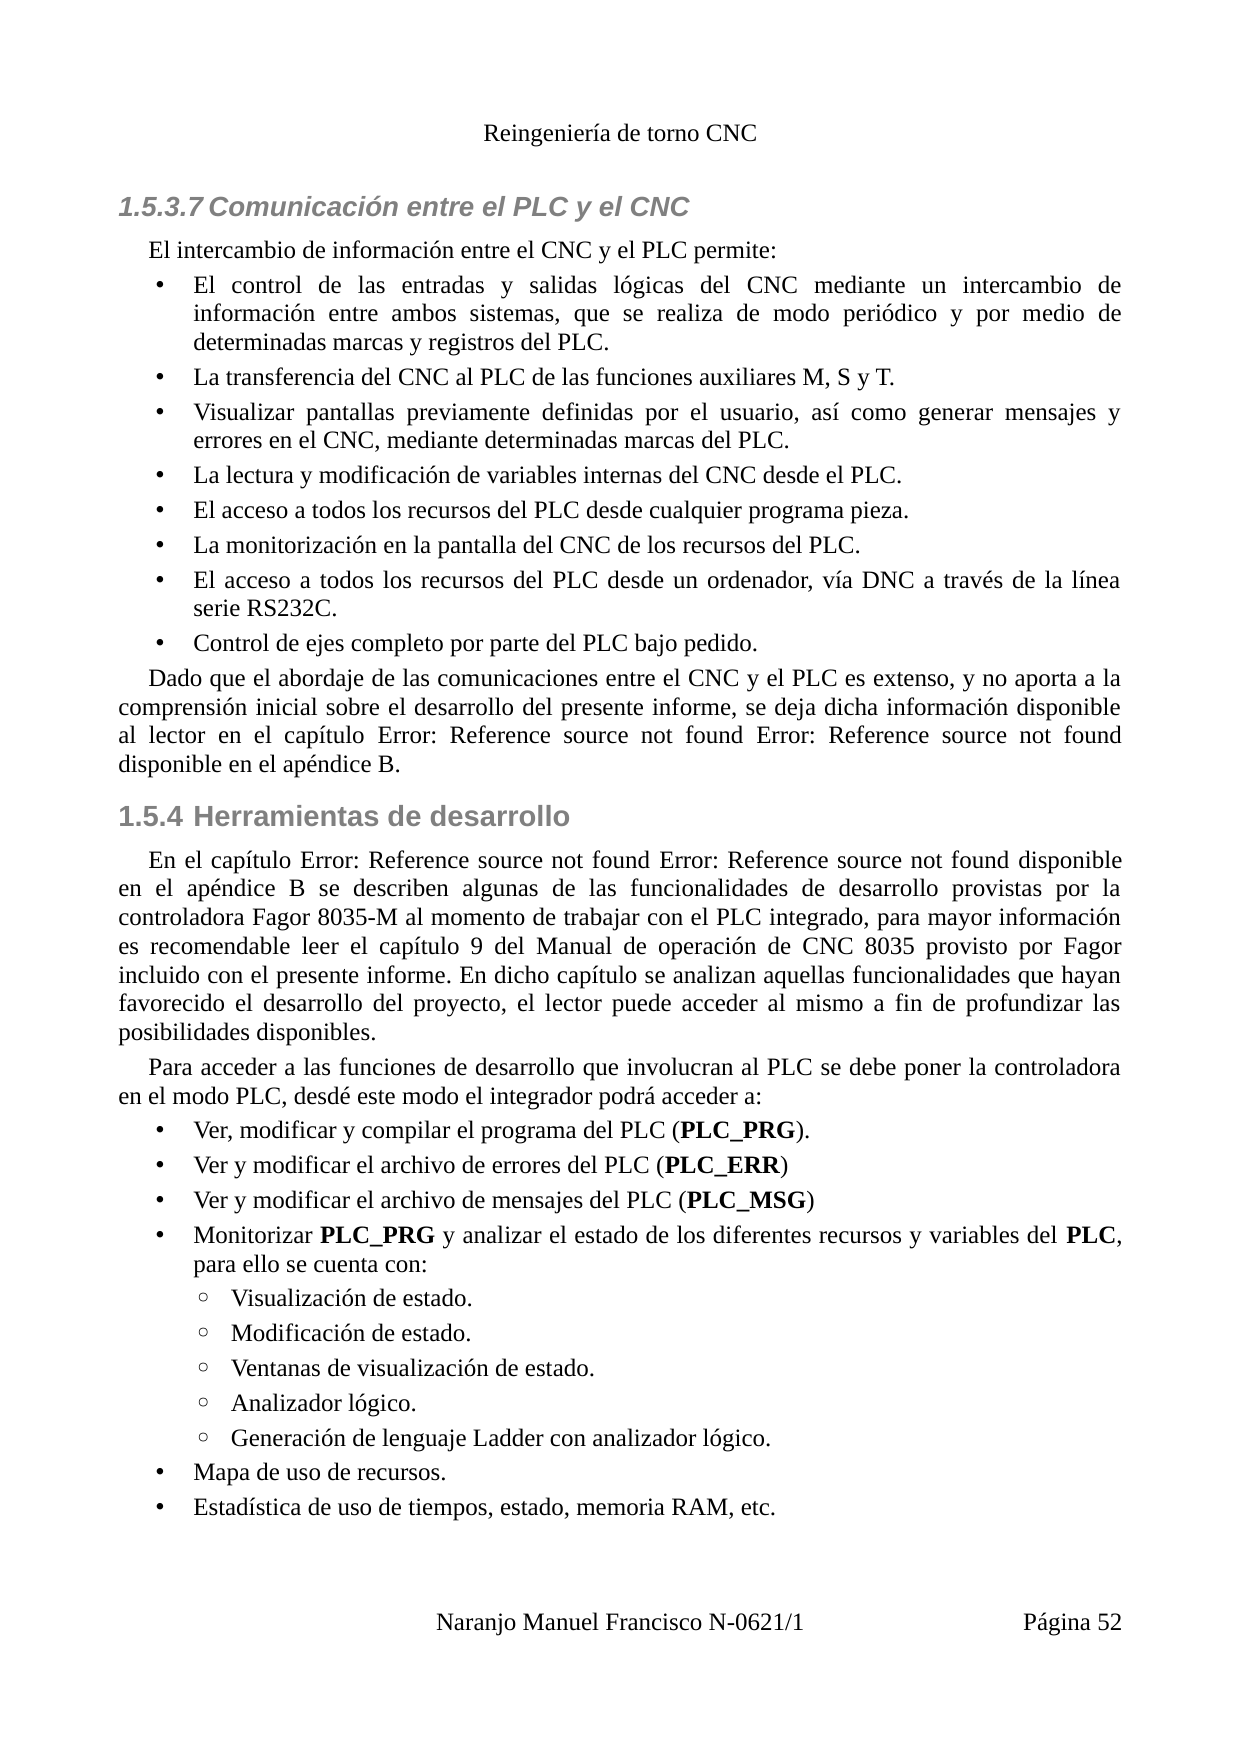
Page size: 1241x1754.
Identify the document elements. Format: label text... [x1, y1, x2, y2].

list Monitorizar PLC_PRG y analizar el estado de los diferentes recursos y variables del PLC, para ello se cuenta con: [156, 1220, 1122, 1277]
text El intercambio de información entre el CNC y el PLC permite: [118, 235, 1122, 264]
list Generación de lenguaje Ladder con analizador lógico. [193, 1423, 1122, 1451]
list Ventanas de visualización de estado. [193, 1353, 1122, 1382]
list Mapa de uso de recursos. [156, 1457, 1122, 1486]
list La lectura y modificación de variables internas del CNC desde el PLC. [156, 460, 1122, 489]
list La transferencia del CNC al PLC de las funciones auxiliares M, S y T. [156, 362, 1122, 391]
list La monitorización en la pantalla del CNC de los recursos del PLC. [156, 530, 1122, 559]
text En el capítulo Error: No se encuentra la fuente de referencia Error: No se encuentra la fuente de referencia disponible en el apéndice B se describen algunas de las funcionalidades de desarrollo provistas por la controladora Fagor 8035-M al momento de trabajar con el PLC integrado, para mayor información es recomendable leer el capítulo 9 del Manual de operación de CNC 8035 provisto por Fagor incluido con el presente informe. En dicho capítulo se analizan aquellas funcionalidades que hayan favorecido el desarrollo del proyecto, el lector puede acceder al mismo a fin de profundizar las posibilidades disponibles. [118, 845, 1122, 1046]
list Estadística de uso de tiempos, estado, memoria RAM, etc. [156, 1492, 1122, 1521]
list El acceso a todos los recursos del PLC desde cualquier programa pieza. [156, 495, 1122, 524]
list Analizador lógico. [193, 1388, 1122, 1417]
list Visualizar pantallas previamente definidas por el usuario, así como generar mensajes y errores en el CNC, mediante determinadas marcas del PLC. [156, 397, 1122, 454]
list Visualización de estado. [193, 1283, 1122, 1312]
list El acceso a todos los recursos del PLC desde un ordenador, vía DNC a través de la línea serie RS232C. [156, 565, 1122, 622]
subtitle Comunicación entre el PLC y el CNC [118, 191, 1122, 222]
list Control de ejes completo por parte del PLC bajo pedido. [156, 628, 1122, 657]
list Modificación de estado. [193, 1318, 1122, 1347]
text Para acceder a las funciones de desarrollo que involucran al PLC se debe poner la controladora en el modo PLC, desdé este modo el integrador podrá acceder a: [118, 1052, 1122, 1109]
subtitle Herramientas de desarrollo [118, 799, 1122, 832]
list Ver y modificar el archivo de errores del PLC (PLC_ERR) [156, 1150, 1122, 1179]
list El control de las entradas y salidas lógicas del CNC mediante un intercambio de información entre ambos sistemas, que se realiza de modo periódico y por medio de determinadas marcas y registros del PLC. [156, 270, 1122, 356]
list Ver, modificar y compilar el programa del PLC (PLC_PRG). [156, 1116, 1122, 1144]
list Ver y modificar el archivo de mensajes del PLC (PLC_MSG) [156, 1185, 1122, 1214]
text Dado que el abordaje de las comunicaciones entre el CNC y el PLC es extenso, y no aporta a la comprensión inicial sobre el desarrollo del presente informe, se deja dicha información disponible al lector en el capítulo Error: No se encuentra la fuente de referencia Error: No se encuentra la fuente de referencia disponible en el apéndice B. [118, 663, 1122, 778]
